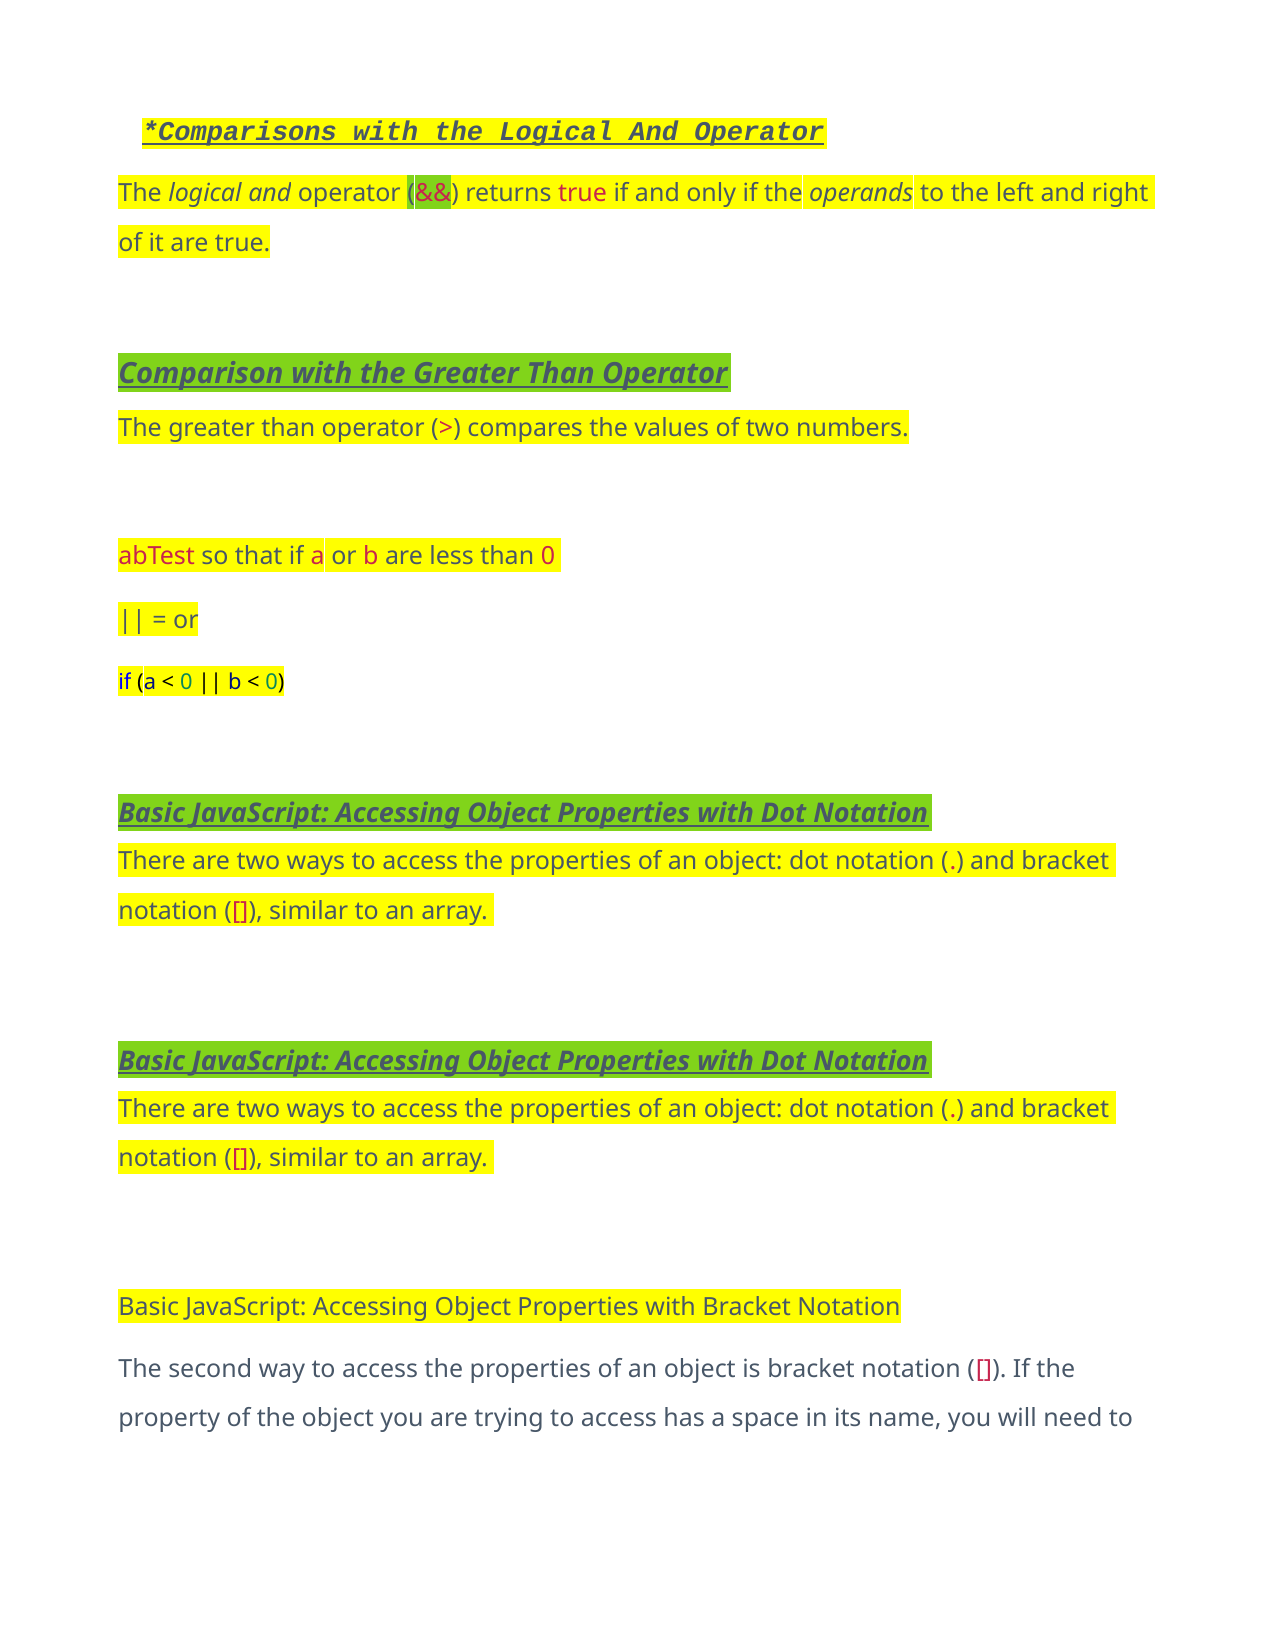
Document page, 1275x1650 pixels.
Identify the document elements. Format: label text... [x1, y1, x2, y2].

text Comparison with the Greater Than Operator [118, 352, 1157, 392]
text The greater than operator (>) compares the values of two numbers. [118, 410, 1157, 444]
text The second way to access the properties of an object is bracket notation ([]). If the property of the object you are trying to access has a space in its name, you will need to [118, 1351, 1157, 1434]
text The logical and operator (&&) returns true if and only if the operands to the left and right of it are true. [118, 175, 1157, 258]
text if (a < 0 || b < 0) [118, 666, 1157, 696]
subtitle Basic JavaScript: Accessing Object Properties with Dot Notation [118, 794, 1157, 831]
text || = or [118, 602, 1157, 636]
subtitle Basic JavaScript: Accessing Object Properties with Bracket Notation [118, 1289, 1157, 1323]
text There are two ways to access the properties of an object: dot notation (.) and bracket notation ([]), similar to an array. [118, 1091, 1157, 1174]
subtitle Basic JavaScript: Accessing Object Properties with Dot Notation [118, 1041, 1157, 1078]
text abTest so that if a or b are less than 0 [118, 538, 1157, 572]
subtitle *Comparisons with the Logical And Operator [142, 118, 1157, 149]
text There are two ways to access the properties of an object: dot notation (.) and bracket notation ([]), similar to an array. [118, 843, 1157, 926]
